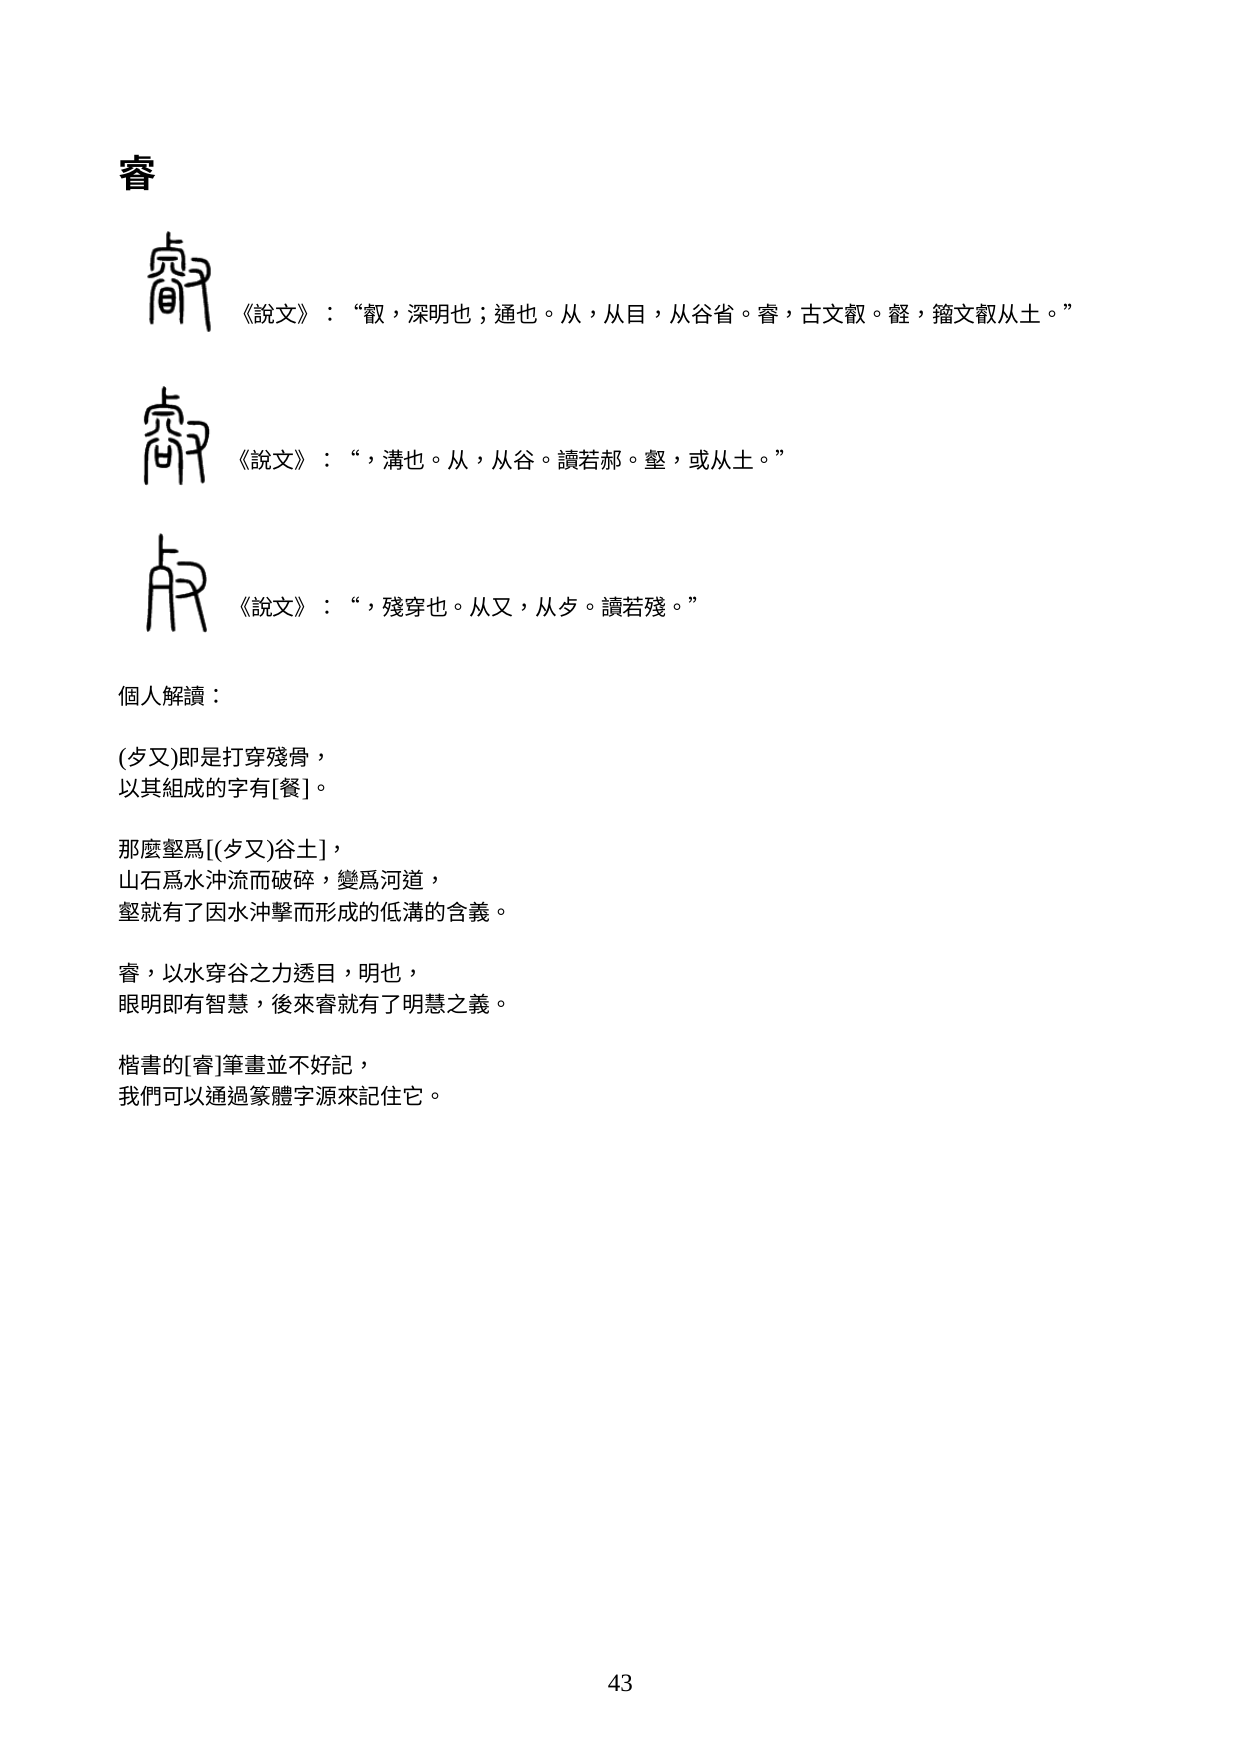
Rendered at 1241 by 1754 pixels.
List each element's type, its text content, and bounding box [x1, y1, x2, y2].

text 眼明即有智慧，後來睿就有了明慧之義。 [118, 987, 1122, 1019]
subtitle 睿 [118, 143, 1122, 198]
text 楷書的[睿]筆畫並不好記， [118, 1048, 1122, 1079]
text (歺又)即是打穿殘骨， [118, 740, 1122, 771]
picture [125, 385, 229, 487]
text 壑就有了因水沖擊而形成的低溝的含義。 [118, 895, 1122, 927]
text 以其組成的字有[餐]。 [118, 771, 1122, 803]
text 那麼壑爲[(歺又)谷土]， [118, 832, 1122, 863]
text 《說文》：“叡，深明也；通也。从，从目，从谷省。睿，古文叡。壡，籀文叡从土。” [232, 297, 1122, 328]
text 山石爲水沖流而破碎，變爲河道， [118, 863, 1122, 895]
text 睿，以水穿谷之力透目，明也， [118, 956, 1122, 987]
text 《說文》：“，殘穿也。从又，从歺。讀若殘。” [229, 590, 1122, 622]
picture [126, 231, 232, 334]
text 《說文》：“，溝也。从，从谷。讀若郝。壑，或从土。” [229, 443, 1122, 475]
text 個人解讀： [118, 679, 1122, 711]
picture [124, 532, 229, 634]
text 我們可以通過篆體字源來記住它。 [118, 1079, 1122, 1111]
